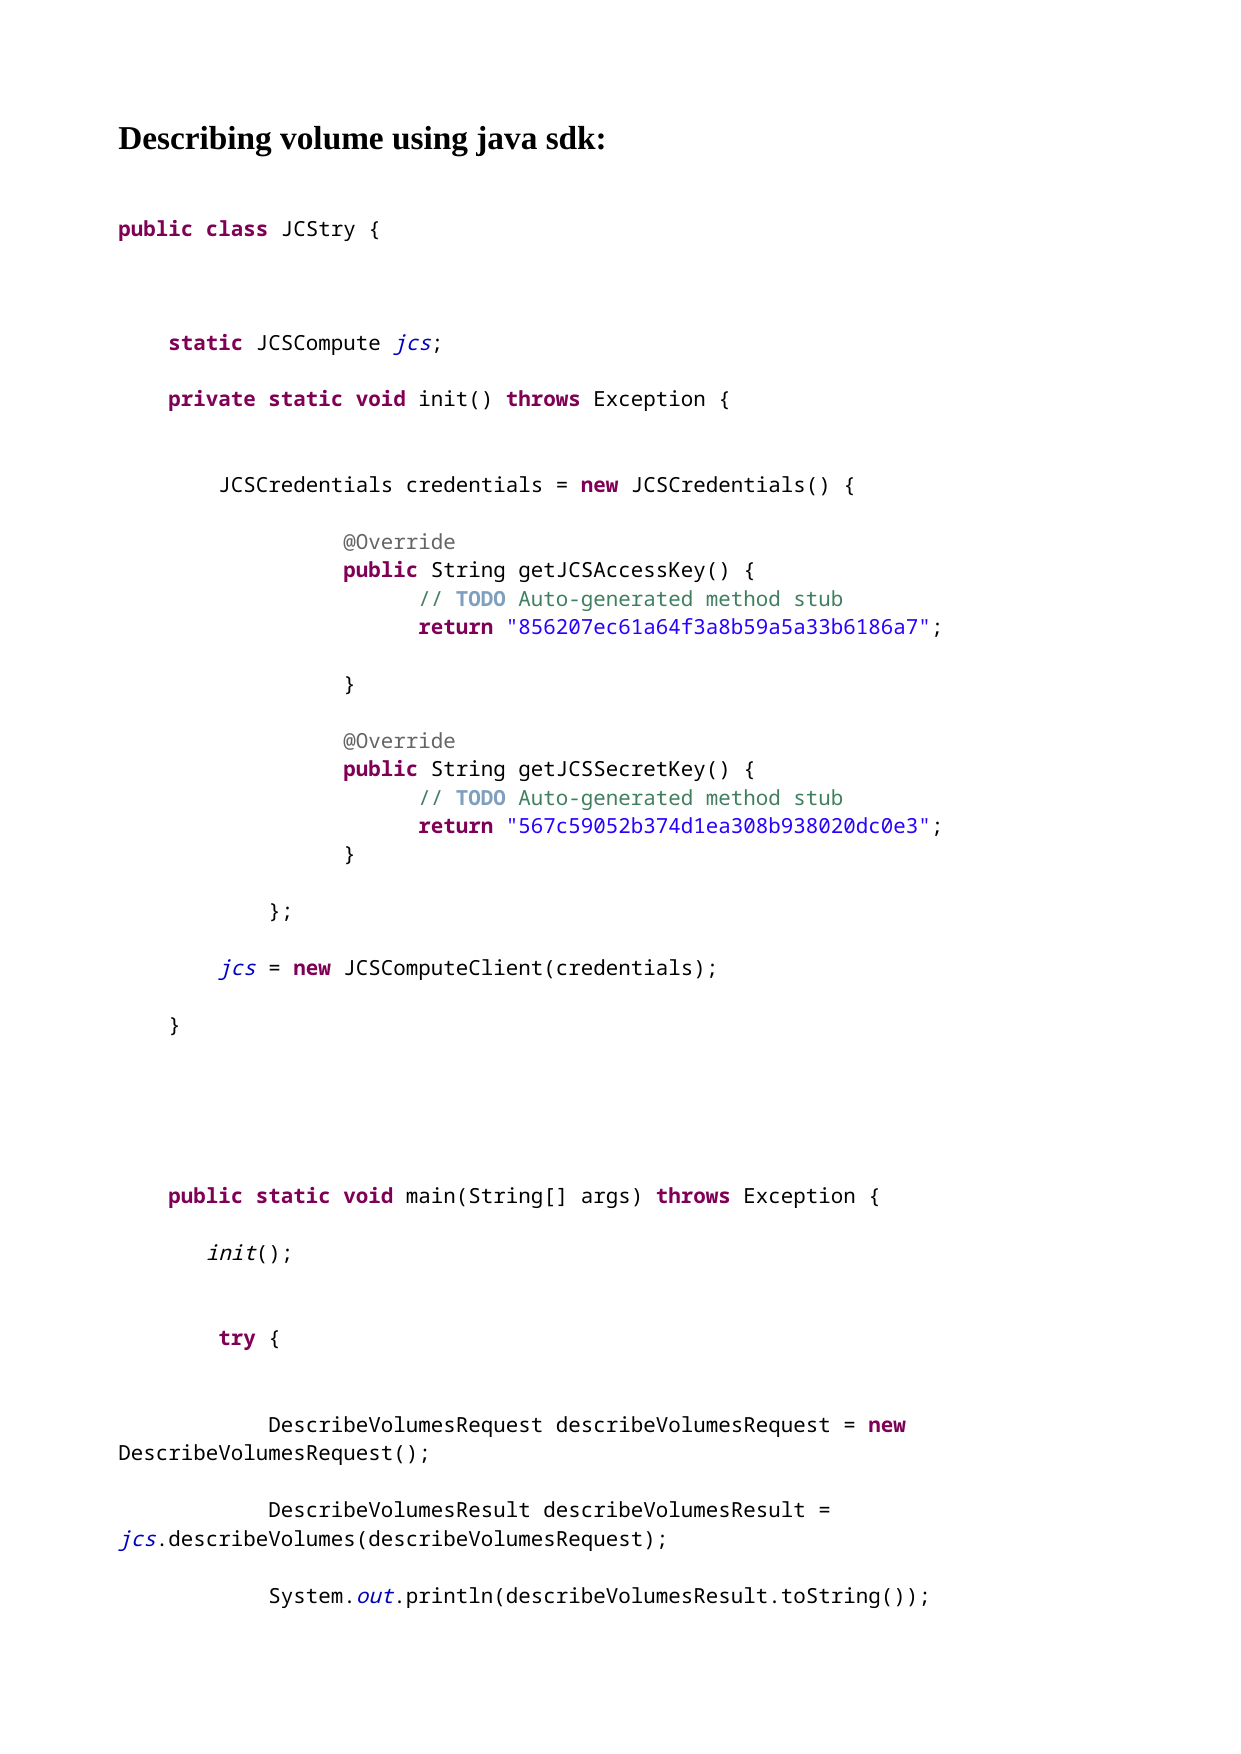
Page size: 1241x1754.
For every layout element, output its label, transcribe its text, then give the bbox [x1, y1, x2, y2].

text public String getJCSSecretKey() { [118, 754, 1122, 783]
text init(); [118, 1238, 1122, 1266]
text jcs = new JCSComputeClient(credentials); [118, 953, 1122, 982]
text private static void init() throws Exception { [118, 384, 1122, 413]
text static JCSCompute jcs; [118, 328, 1122, 356]
text return "567c59052b374d1ea308b938020dc0e3"; [118, 811, 1122, 839]
text System.out.println(describeVolumesResult.toString()); [118, 1581, 1122, 1610]
text public class JCStry { [118, 214, 1122, 242]
text @Override [118, 726, 1122, 754]
text ­Describing volume using java sdk: [118, 118, 1122, 156]
text } [118, 1010, 1122, 1039]
text } [118, 669, 1122, 697]
text // TODO Auto-generated method stub [118, 783, 1122, 811]
text return "856207ec61a64f3a8b59a5a33b6186a7"; [118, 612, 1122, 641]
text try { [118, 1323, 1122, 1351]
text DescribeVolumesRequest describeVolumesRequest = new DescribeVolumesRequest(); [118, 1409, 1122, 1467]
text public String getJCSAccessKey() { [118, 555, 1122, 584]
text DescribeVolumesResult describeVolumesResult = jcs.describeVolumes(describeVolumesRequest); [118, 1496, 1122, 1552]
text // TODO Auto-generated method stub [118, 584, 1122, 612]
text }; [118, 896, 1122, 925]
text JCSCredentials credentials = new JCSCredentials() { [118, 470, 1122, 498]
text @Override [118, 527, 1122, 555]
text } [118, 839, 1122, 868]
text public static void main(String[] args) throws Exception { [118, 1181, 1122, 1209]
